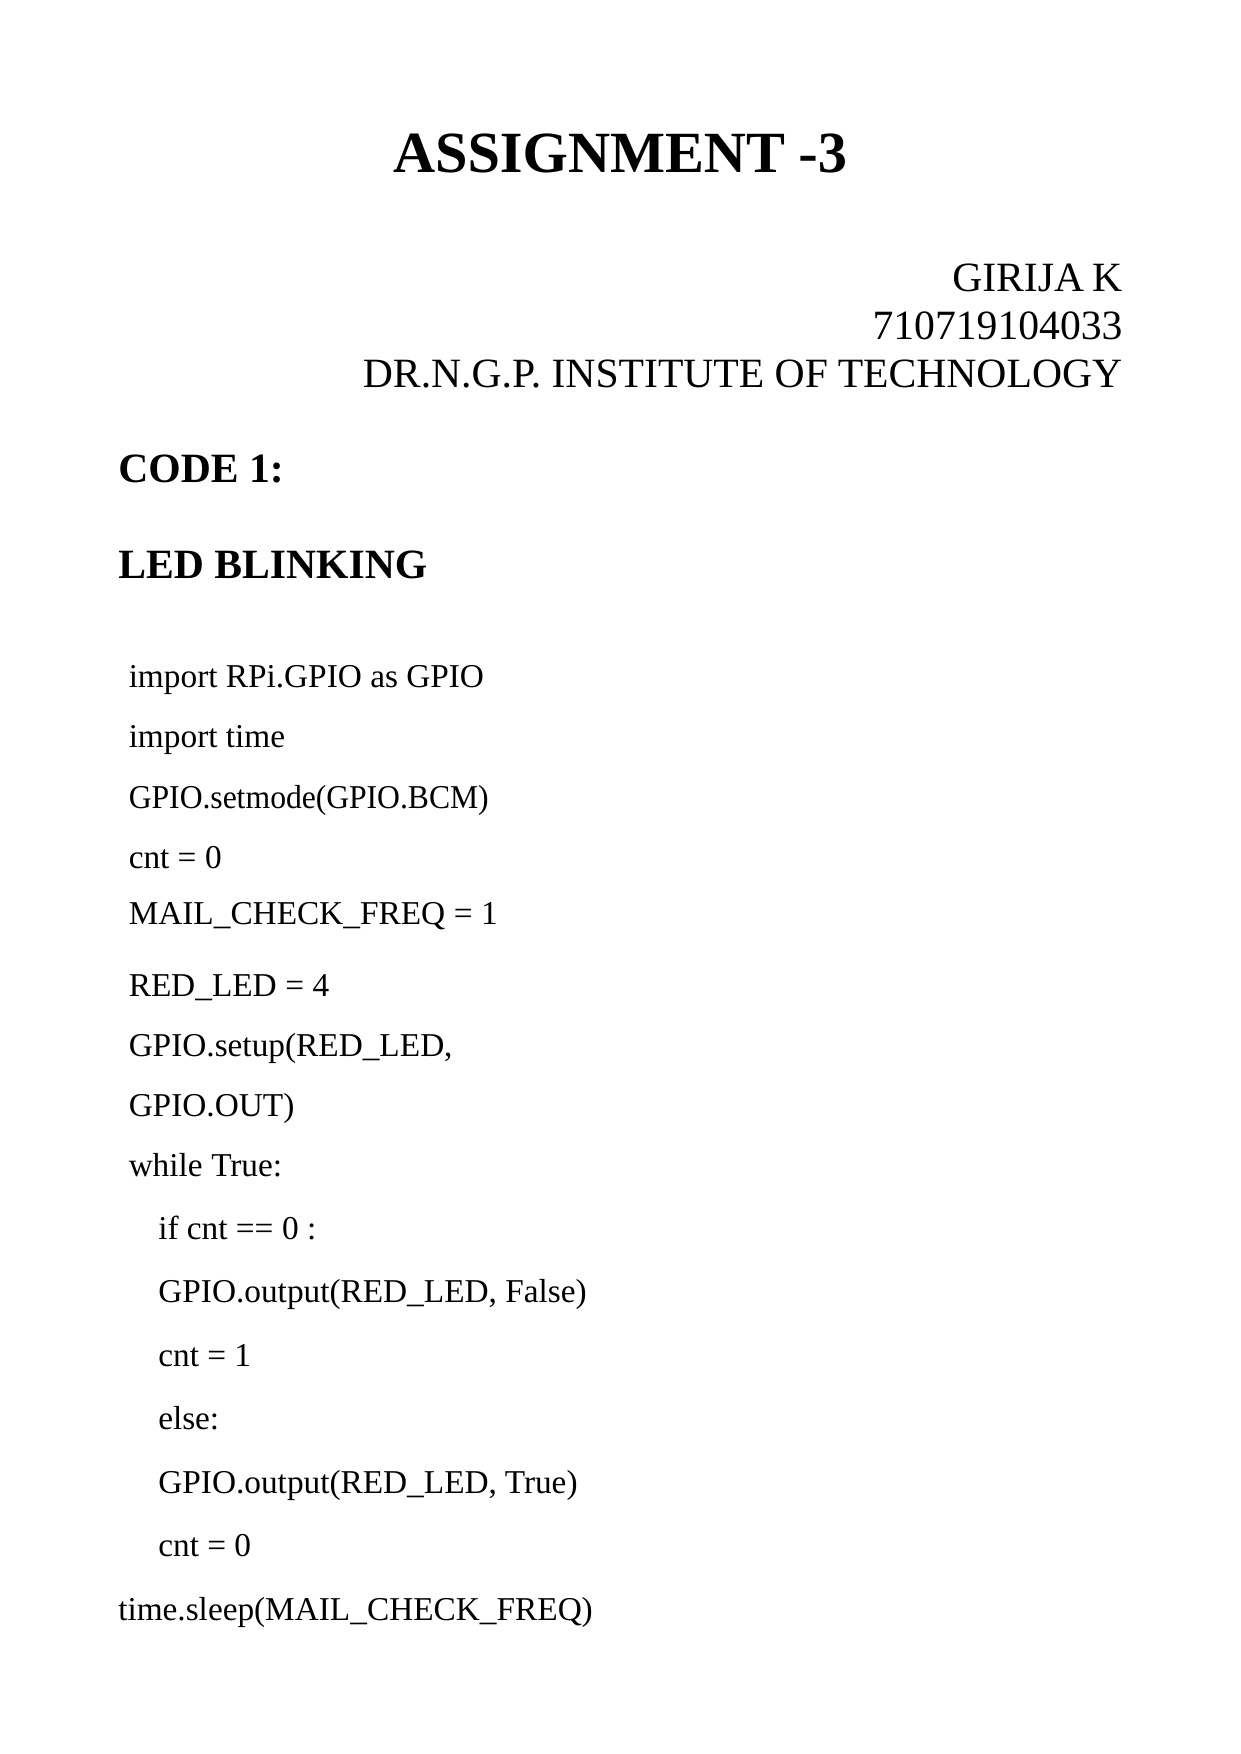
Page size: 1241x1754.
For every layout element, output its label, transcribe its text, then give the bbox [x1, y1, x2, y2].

text while True: [128, 1145, 1122, 1183]
text DR.N.G.P. INSTITUTE OF TECHNOLOGY [118, 348, 1122, 396]
text GPIO.output(RED_LED, True) [158, 1462, 1122, 1500]
text ASSIGNMENT -3 [118, 118, 1122, 185]
text GIRIJA K [118, 252, 1122, 300]
text else: [158, 1399, 1122, 1437]
text cnt = 0 [158, 1526, 1122, 1564]
text time.sleep(MAIL_CHECK_FREQ) [118, 1589, 1122, 1627]
text RED_LED = 4 GPIO.setup(RED_LED, GPIO.OUT) [128, 965, 589, 1123]
text if cnt == 0 : [158, 1208, 1122, 1247]
text import RPi.GPIO as GPIO import time GPIO.setmode(GPIO.BCM) cnt = 0 [128, 656, 499, 876]
text 710719104033 [118, 300, 1122, 348]
text GPIO.output(RED_LED, False) [158, 1272, 1122, 1310]
text cnt = 1 [158, 1335, 1122, 1373]
text MAIL_CHECK_FREQ = 1 [128, 898, 1122, 931]
text CODE 1: [118, 444, 1122, 492]
text LED BLINKING [118, 540, 1122, 588]
